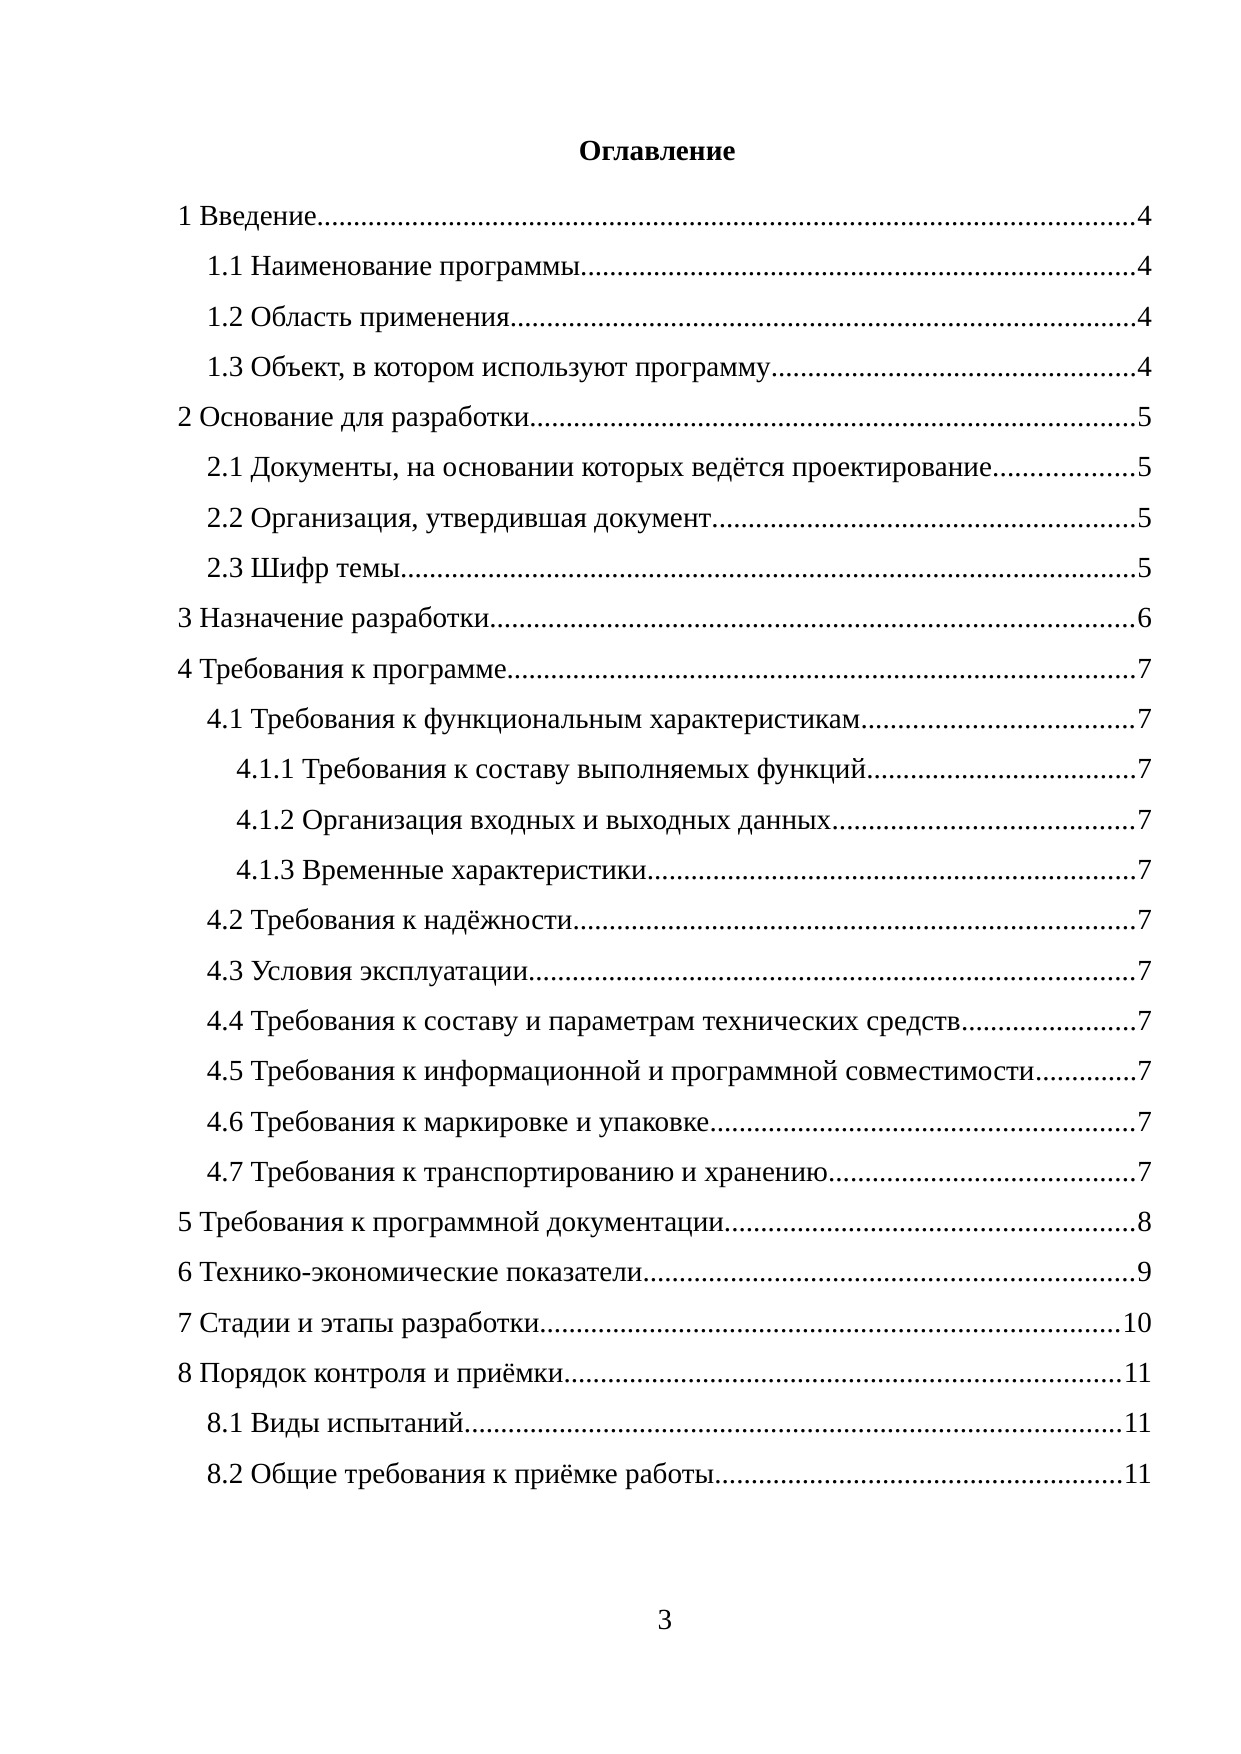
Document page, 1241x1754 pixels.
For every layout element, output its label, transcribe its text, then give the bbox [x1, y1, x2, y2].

title Оглавление [251, 133, 1063, 166]
text 2.1 Документы, на основании которых ведётся проектирование 5 [207, 449, 1152, 483]
text 4 Требования к программе 7 [177, 651, 1152, 684]
text 6 Технико-экономические показатели 9 [177, 1254, 1152, 1288]
text 2.2 Организация, утвердившая документ 5 [207, 500, 1152, 533]
text 3 Назначение разработки 6 [177, 601, 1152, 634]
text 1 Введение 4 [177, 198, 1152, 232]
text 4.6 Требования к маркировке и упаковке 7 [207, 1104, 1152, 1137]
text 8 Порядок контроля и приёмки 11 [177, 1355, 1152, 1389]
text 4.4 Требования к составу и параметрам технических средств 7 [207, 1003, 1152, 1037]
text 1.2 Область применения 4 [207, 299, 1152, 332]
text 4.1.2 Организация входных и выходных данных 7 [236, 802, 1152, 835]
text 2 Основание для разработки 5 [177, 399, 1152, 433]
text 4.5 Требования к информационной и программной совместимости 7 [207, 1053, 1152, 1087]
text 8.2 Общие требования к приёмке работы 11 [207, 1456, 1152, 1489]
text 5 Требования к программной документации 8 [177, 1204, 1152, 1238]
text 4.1.3 Временные характеристики 7 [236, 852, 1152, 886]
text 4.7 Требования к транспортированию и хранению 7 [207, 1154, 1152, 1187]
text 1.3 Объект, в котором используют программу 4 [207, 349, 1152, 382]
text 8.1 Виды испытаний 11 [207, 1406, 1152, 1439]
text 4.2 Требования к надёжности 7 [207, 902, 1152, 936]
text 4.1 Требования к функциональным характеристикам 7 [207, 701, 1152, 735]
text 7 Стадии и этапы разработки 10 [177, 1305, 1152, 1338]
text 4.1.1 Требования к составу выполняемых функций 7 [236, 751, 1152, 785]
text 4.3 Условия эксплуатации 7 [207, 953, 1152, 986]
text 2.3 Шифр темы 5 [207, 550, 1152, 584]
text 1.1 Наименование программы 4 [207, 248, 1152, 282]
